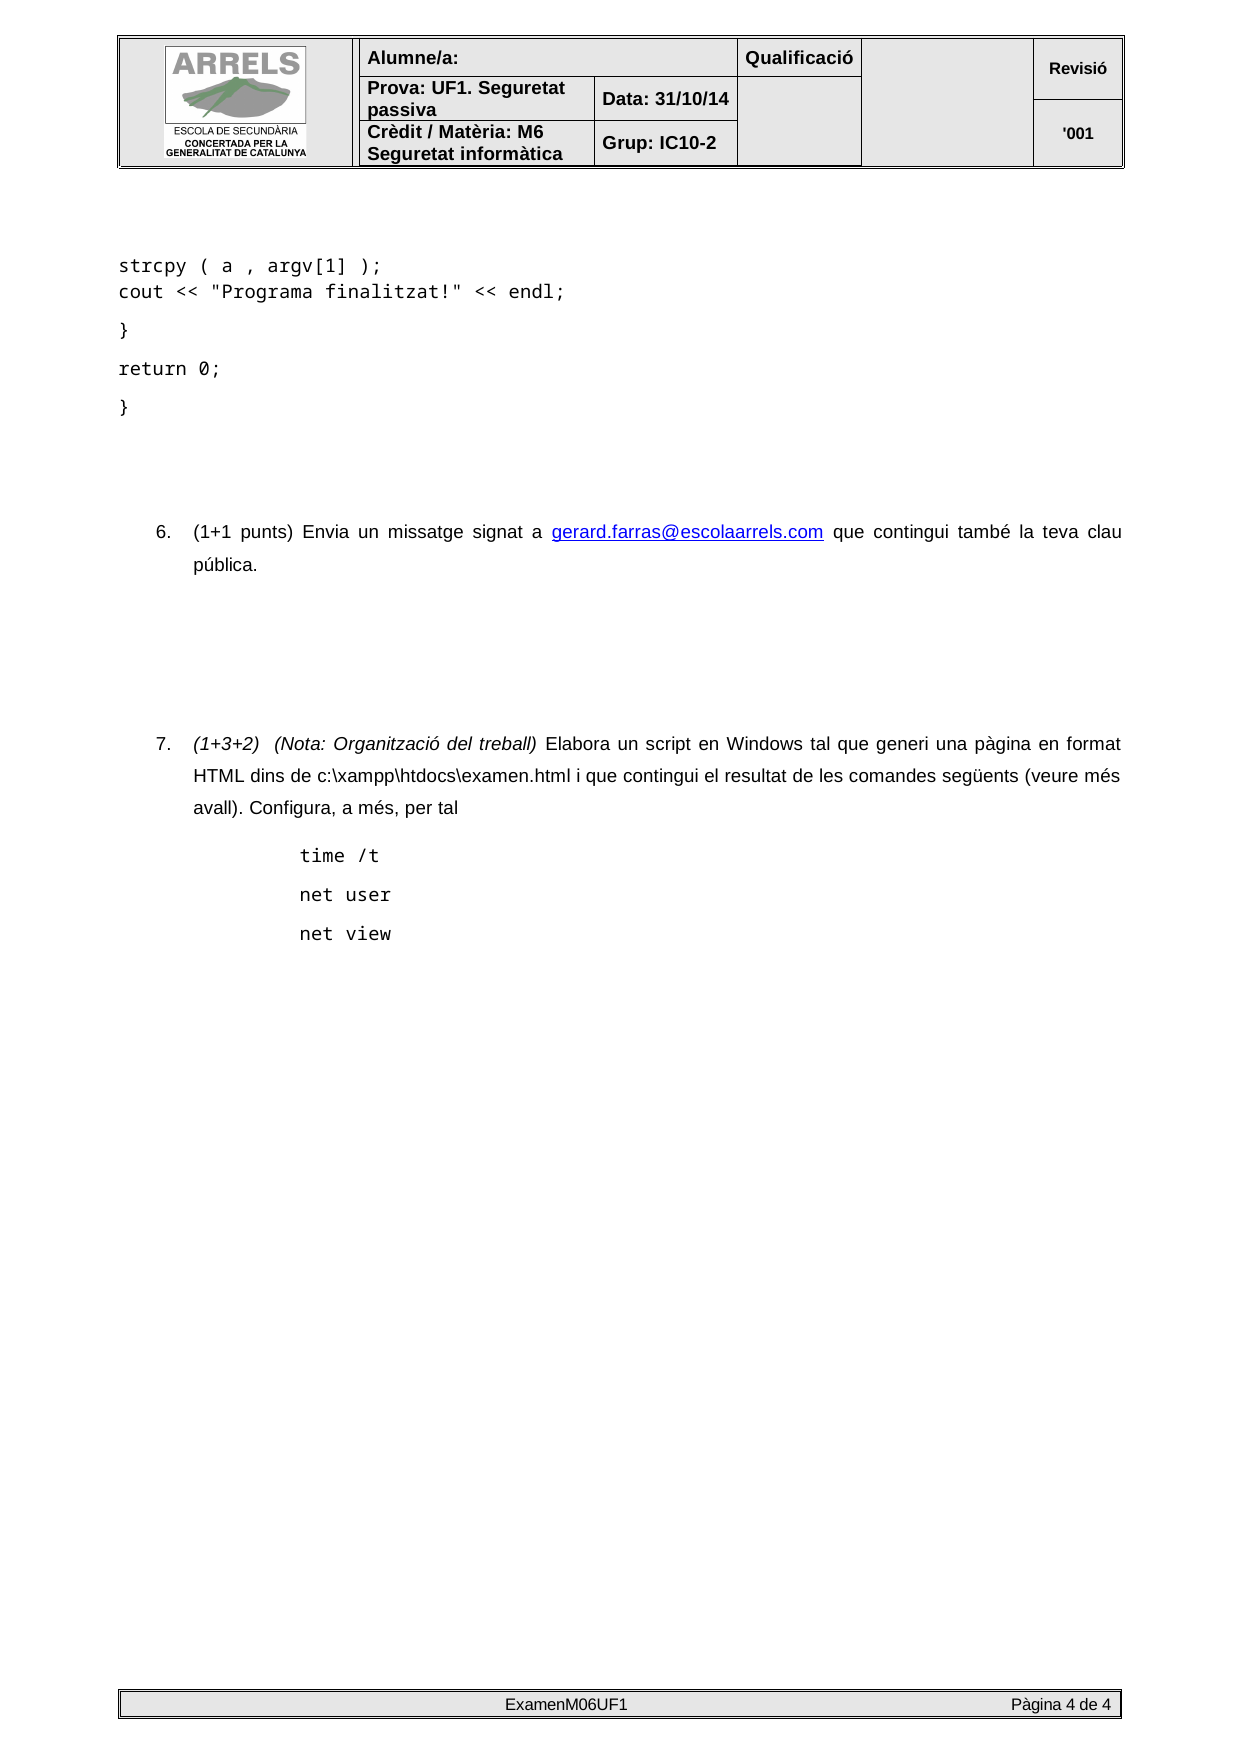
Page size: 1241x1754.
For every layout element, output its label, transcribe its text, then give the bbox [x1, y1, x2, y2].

text } [118, 316, 1122, 342]
picture [164, 45, 307, 158]
text time /t net user net view [118, 842, 1122, 946]
list (1+3+2) (Nota: Organització del treball) Elabora un script en Windows tal que generi una pàgina en format HTML dins de c:\xampp\htdocs\examen.html i que contingui el resultat de les comandes següents (veure més avall). Configura, a més, per tal [156, 733, 1122, 819]
text } [118, 393, 1122, 419]
text strcpy ( a , argv[1] ); cout << "Programa finalitzat!" << endl; [118, 251, 1122, 303]
list (1+1 punts) Envia un missatge signat a gerard.farras@escolaarrels.com que contingui també la teva clau pública. [156, 521, 1122, 575]
text return 0; [118, 354, 1122, 381]
